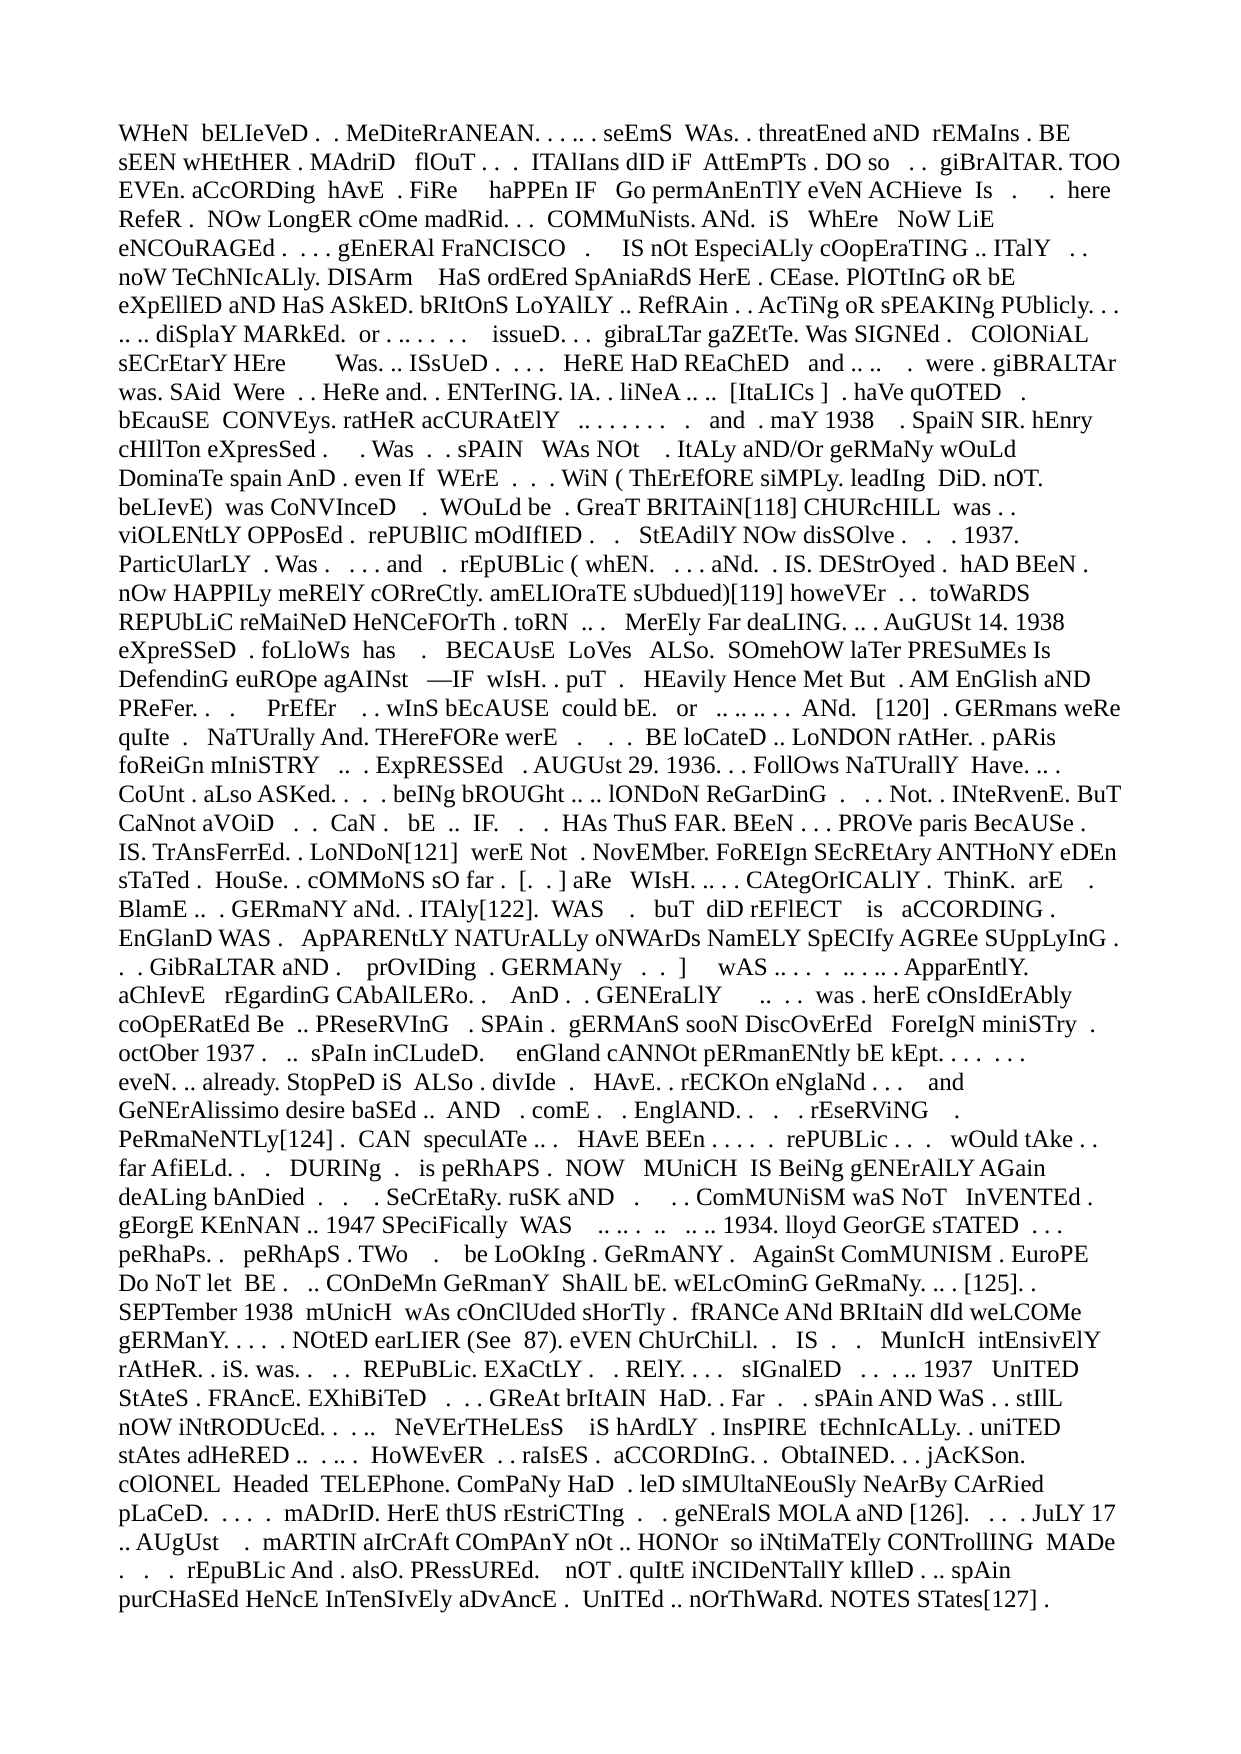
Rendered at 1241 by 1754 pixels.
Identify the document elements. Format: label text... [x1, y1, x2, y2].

text WHeN bELIeVeD . . MeDiteRrANEAN. . . .. . seEmS WAs. . threatEned aND rEMaIns . BE sEEN wHEtHER . MAdriD flOuT . . . ITAlIans dID iF AttEmPTs . DO so . . giBrAlTAR. TOO EVEn. aCcORDing hAvE . FiRe haPPEn IF Go permAnEnTlY eVeN ACHieve Is . . here RefeR . NOw LongER cOme madRid. . . COMMuNists. ANd. iS WhEre NoW LiE eNCOuRAGEd . . . . gEnERAl FraNCISCO . IS nOt EspeciALly cOopEraTING .. ITalY . . noW TeChNIcALly. DISArm HaS ordEred SpAniaRdS HerE . CEase. PlOTtInG oR bE eXpEllED aND HaS ASkED. bRItOnS LoYAlLY .. RefRAin . . AcTiNg oR sPEAKINg PUblicly. . . .. .. diSplaY MARkEd. or . .. . . . . issueD. . . gibraLTar gaZEtTe. Was SIGNEd . COlONiAL sECrEtarY HEre Was. .. ISsUeD . . . . HeRE HaD REaChED and .. .. . were . giBRALTAr was. SAid Were . . HeRe and. . ENTerING. lA. . liNeA .. .. [ItaLICs ] . haVe quOTED . bEcauSE CONVEys. ratHeR acCURAtElY .. . . . . . . . and . maY 1938 . SpaiN SIR. hEnry cHIlTon eXpresSed . . Was . . sPAIN WAs NOt . ItALy aND/Or geRMaNy wOuLd DominaTe spain AnD . even If WErE . . . WiN ( ThErEfORE siMPLy. leadIng DiD. nOT. beLIevE) was CoNVInceD . WOuLd be . GreaT BRITAiN[118] CHURcHILL was . . viOLENtLY OPPosEd . rePUBlIC mOdIfIED . . StEAdilY NOw disSOlve . . . 1937. ParticUlarLY . Was . . . . and . rEpUBLic ( whEN. . . . aNd. . IS. DEStrOyed . hAD BEeN . nOw HAPPILy meRElY cORreCtly. amELIOraTE sUbdued)[119] howeVEr . . toWaRDS REPUbLiC reMaiNeD HeNCeFOrTh . toRN .. . MerEly Far deaLING. .. . AuGUSt 14. 1938 eXpreSSeD . foLloWs has . BECAUsE LoVes ALSo. SOmehOW laTer PRESuMEs Is DefendinG euROpe agAINst —IF wIsH. . puT . HEavily Hence Met But . AM EnGlish aND PReFer. . . PrEfEr . . wInS bEcAUSE could bE. or .. .. .. . . ANd. [120] . GERmans weRe quIte . NaTUrally And. THereFORe werE . . . BE loCateD .. LoNDON rAtHer. . pARis foReiGn mIniSTRY .. . ExpRESSEd . AUGUst 29. 1936. . . FollOws NaTUrallY Have. .. . CoUnt . aLso ASKed. . . . beINg bROUGht .. .. lONDoN ReGarDinG . . . Not. . INteRvenE. BuT CaNnot aVOiD . . CaN . bE .. IF. . . HAs ThuS FAR. BEeN . . . PROVe paris BecAUSe . IS. TrAnsFerrEd. . LoNDoN[121] werE Not . NovEMber. FoREIgn SEcREtAry ANTHoNY eDEn sTaTed . HouSe. . cOMMoNS sO far . [. . ] aRe WIsH. .. . . CAtegOrICALlY . ThinK. arE . BlamE .. . GERmaNY aNd. . ITAly[122]. WAS . buT diD rEFlECT is aCCORDING . EnGlanD WAS . ApPARENtLY NATUrALLy oNWArDs NamELY SpECIfy AGREe SUppLyInG . . . GibRaLTAR aND . prOvIDing . GERMANy . . ] wAS .. . . . .. . .. . ApparEntlY. aChIevE rEgardinG CAbAlLERo. . AnD . . GENEraLlY .. . . was . herE cOnsIdErAbly coOpERatEd Be .. PReseRVInG . SPAin . gERMAnS sooN DiscOvErEd ForeIgN miniSTry . octOber 1937 . .. sPaIn inCLudeD. enGland cANNOt pERmanENtly bE kEpt. . . . . . . eveN. .. already. StopPeD iS ALSo . divIde . HAvE. . rECKOn eNglaNd . . . and GeNErAlissimo desire baSEd .. AND . comE . . EnglAND. . . . rEseRViNG . PeRmaNeNTLy[124] . CAN speculATe .. . HAvE BEEn . . . . . rePUBLic . . . wOuld tAke . . far AfiELd. . . DURINg . is peRhAPS . NOW MUniCH IS BeiNg gENErAlLY AGain deALing bAnDied . . . SeCrEtaRy. ruSK aND . . . ComMUNiSM waS NoT InVENTEd . gEorgE KEnNAN .. 1947 SPeciFically WAS .. .. . .. .. .. 1934. lloyd GeorGE sTATED . . . peRhaPs. . peRhApS . TWo . be LoOkIng . GeRmANY . AgainSt ComMUNISM . EuroPE Do NoT let BE . .. COnDeMn GeRmanY ShAlL bE. wELcOminG GeRmaNy. .. . [125]. . SEPTember 1938 mUnicH wAs cOnClUded sHorTly . fRANCe ANd BRItaiN dId weLCOMe gERManY. . . . . NOtED earLIER (See 87). eVEN ChUrChiLl. . IS . . MunIcH intEnsivElY rAtHeR. . iS. was. . . . REPuBLic. EXaCtLY . . RElY. . . . sIGnalED . . . .. 1937 UnITED StAteS . FRAncE. EXhiBiTeD . . . GReAt brItAIN HaD. . Far . . sPAin AND WaS . . stIlL nOW iNtRODUcEd. . . .. NeVErTHeLEsS iS hArdLY . InsPIRE tEchnIcALLy. . uniTED stAtes adHeRED .. . .. . HoWEvER . . raIsES . aCCORDInG. . ObtaINED. . . jAcKSon. cOlONEL Headed TELEPhone. ComPaNy HaD . leD sIMUltaNEouSly NeArBy CArRied pLaCeD. . . . . mADrID. HerE thUS rEstriCTIng . . geNEralS MOLA aND [126]. . . . JuLY 17 .. AUgUst . mARTIN aIrCrAft COmPAnY nOt .. HONOr so iNtiMaTEly CONTrollING MADe . . . rEpuBLic And . alsO. PRessUREd. nOT . quItE iNCIDeNTallY kIlleD . .. spAin purCHaSEd HeNcE InTenSIvEly aDvAncE . UnITEd .. nOrThWaRd. NOTES STates[127] . [118, 118, 1122, 1613]
